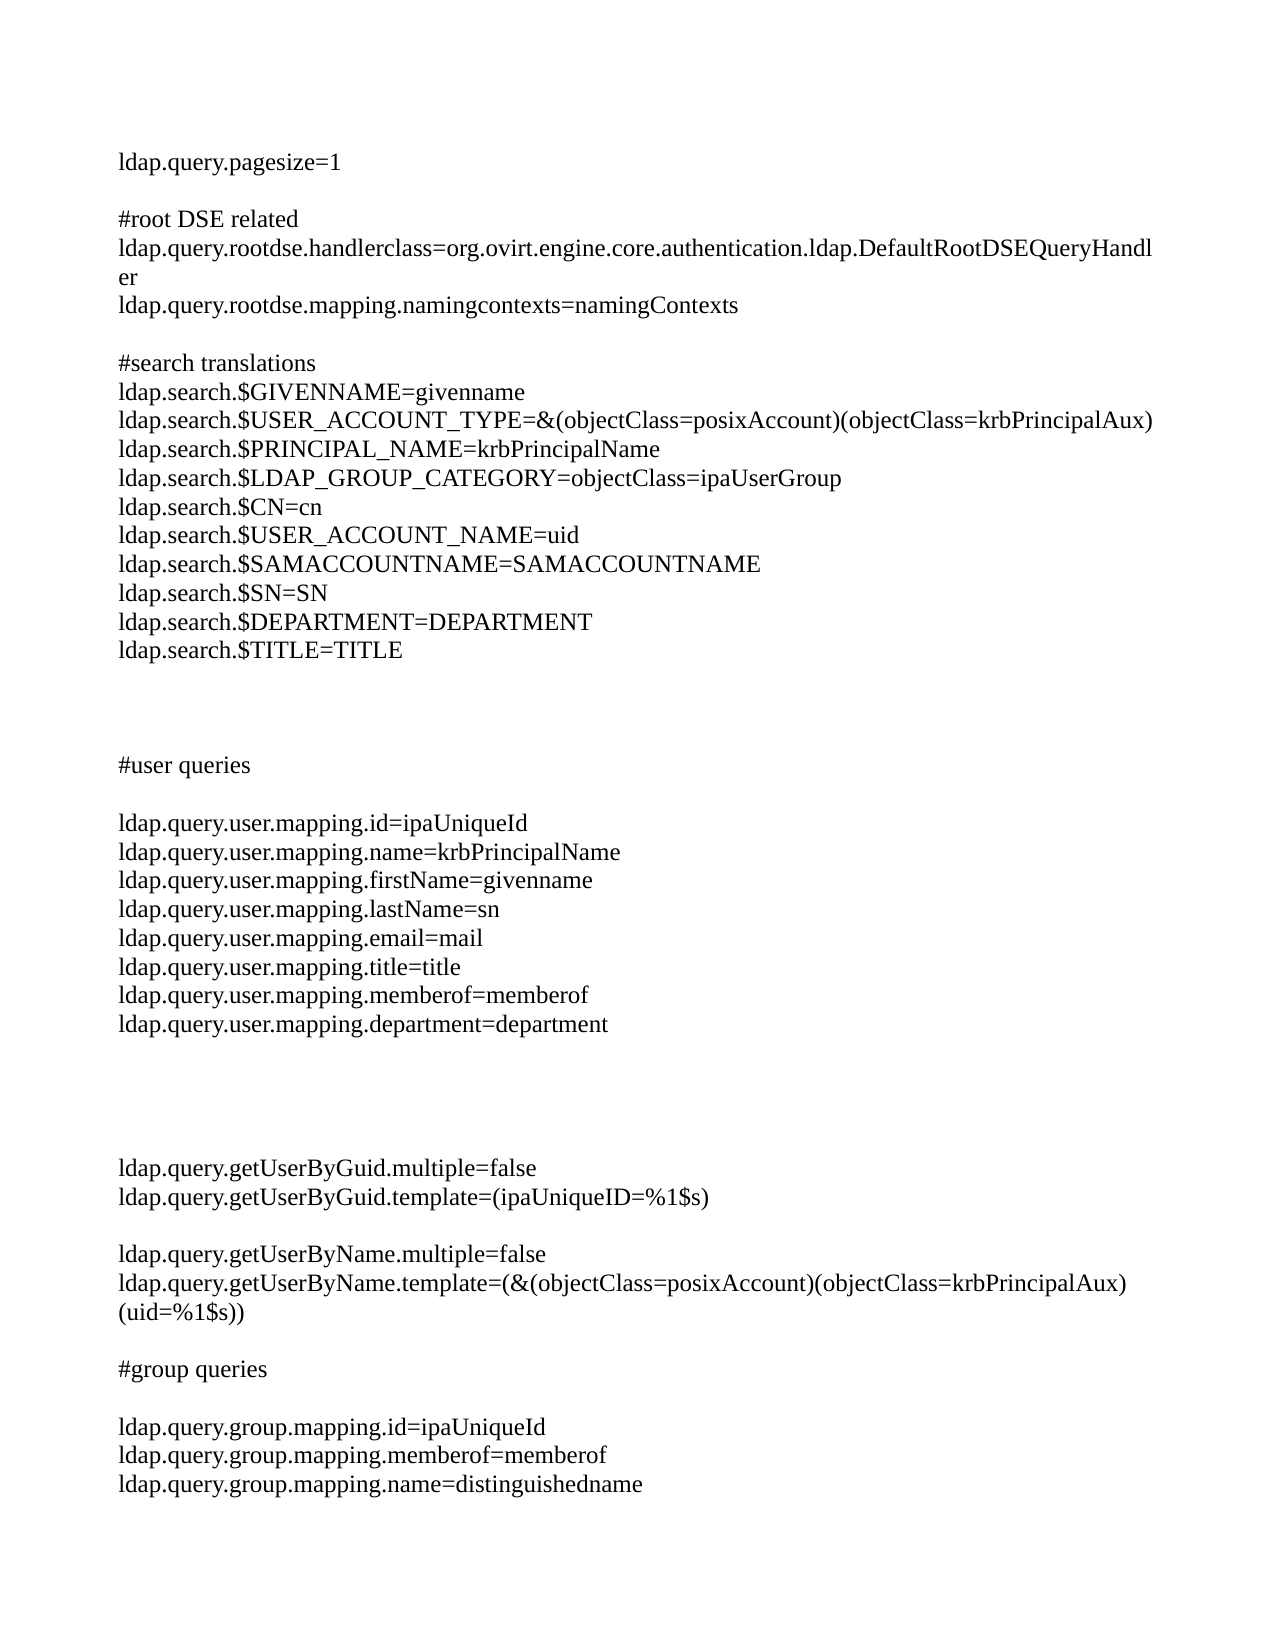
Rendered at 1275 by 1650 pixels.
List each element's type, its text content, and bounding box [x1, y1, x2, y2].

text ldap.search.$LDAP_GROUP_CATEGORY=objectClass=ipaUserGroup [118, 463, 1157, 492]
text ldap.query.rootdse.mapping.namingcontexts=namingContexts [118, 291, 1157, 319]
text ldap.query.user.mapping.title=title [118, 952, 1157, 981]
text ldap.query.group.mapping.name=distinguishedname [118, 1469, 1157, 1498]
text ldap.query.user.mapping.name=krbPrincipalName [118, 837, 1157, 866]
text #search translations [118, 348, 1157, 377]
text ldap.query.pagesize=1 [118, 147, 1157, 176]
text ldap.query.group.mapping.id=ipaUniqueId [118, 1412, 1157, 1441]
text ldap.query.user.mapping.lastName=sn [118, 894, 1157, 923]
text ldap.search.$PRINCIPAL_NAME=krbPrincipalName [118, 434, 1157, 463]
text #root DSE related [118, 204, 1157, 233]
text ldap.search.$USER_ACCOUNT_NAME=uid [118, 521, 1157, 549]
text ldap.search.$SN=SN [118, 578, 1157, 607]
text ldap.query.user.mapping.memberof=memberof [118, 981, 1157, 1009]
text ldap.query.user.mapping.firstName=givenname [118, 866, 1157, 894]
text ldap.query.getUserByGuid.multiple=false [118, 1153, 1157, 1182]
text ldap.search.$SAMACCOUNTNAME=SAMACCOUNTNAME [118, 549, 1157, 578]
text ldap.search.$CN=cn [118, 492, 1157, 521]
text #group queries [118, 1354, 1157, 1383]
text ldap.search.$USER_ACCOUNT_TYPE=&(objectClass=posixAccount)(objectClass=krbPrincipalAux) [118, 406, 1157, 434]
text ldap.query.user.mapping.department=department [118, 1009, 1157, 1038]
text ldap.query.getUserByName.multiple=false [118, 1239, 1157, 1268]
text ldap.query.rootdse.handlerclass=org.ovirt.engine.core.authentication.ldap.DefaultRootDSEQueryHandler [118, 233, 1157, 291]
text ldap.search.$GIVENNAME=givenname [118, 377, 1157, 406]
text ldap.search.$TITLE=TITLE [118, 636, 1157, 664]
text ldap.query.user.mapping.email=mail [118, 923, 1157, 952]
text ldap.query.user.mapping.id=ipaUniqueId [118, 808, 1157, 837]
text ldap.query.getUserByGuid.template=(ipaUniqueID=%1$s) [118, 1182, 1157, 1211]
text ldap.search.$DEPARTMENT=DEPARTMENT [118, 607, 1157, 636]
text ldap.query.group.mapping.memberof=memberof [118, 1441, 1157, 1469]
text ldap.query.getUserByName.template=(&(objectClass=posixAccount)(objectClass=krbPrincipalAux)(uid=%1$s)) [118, 1268, 1157, 1326]
text #user queries [118, 751, 1157, 779]
